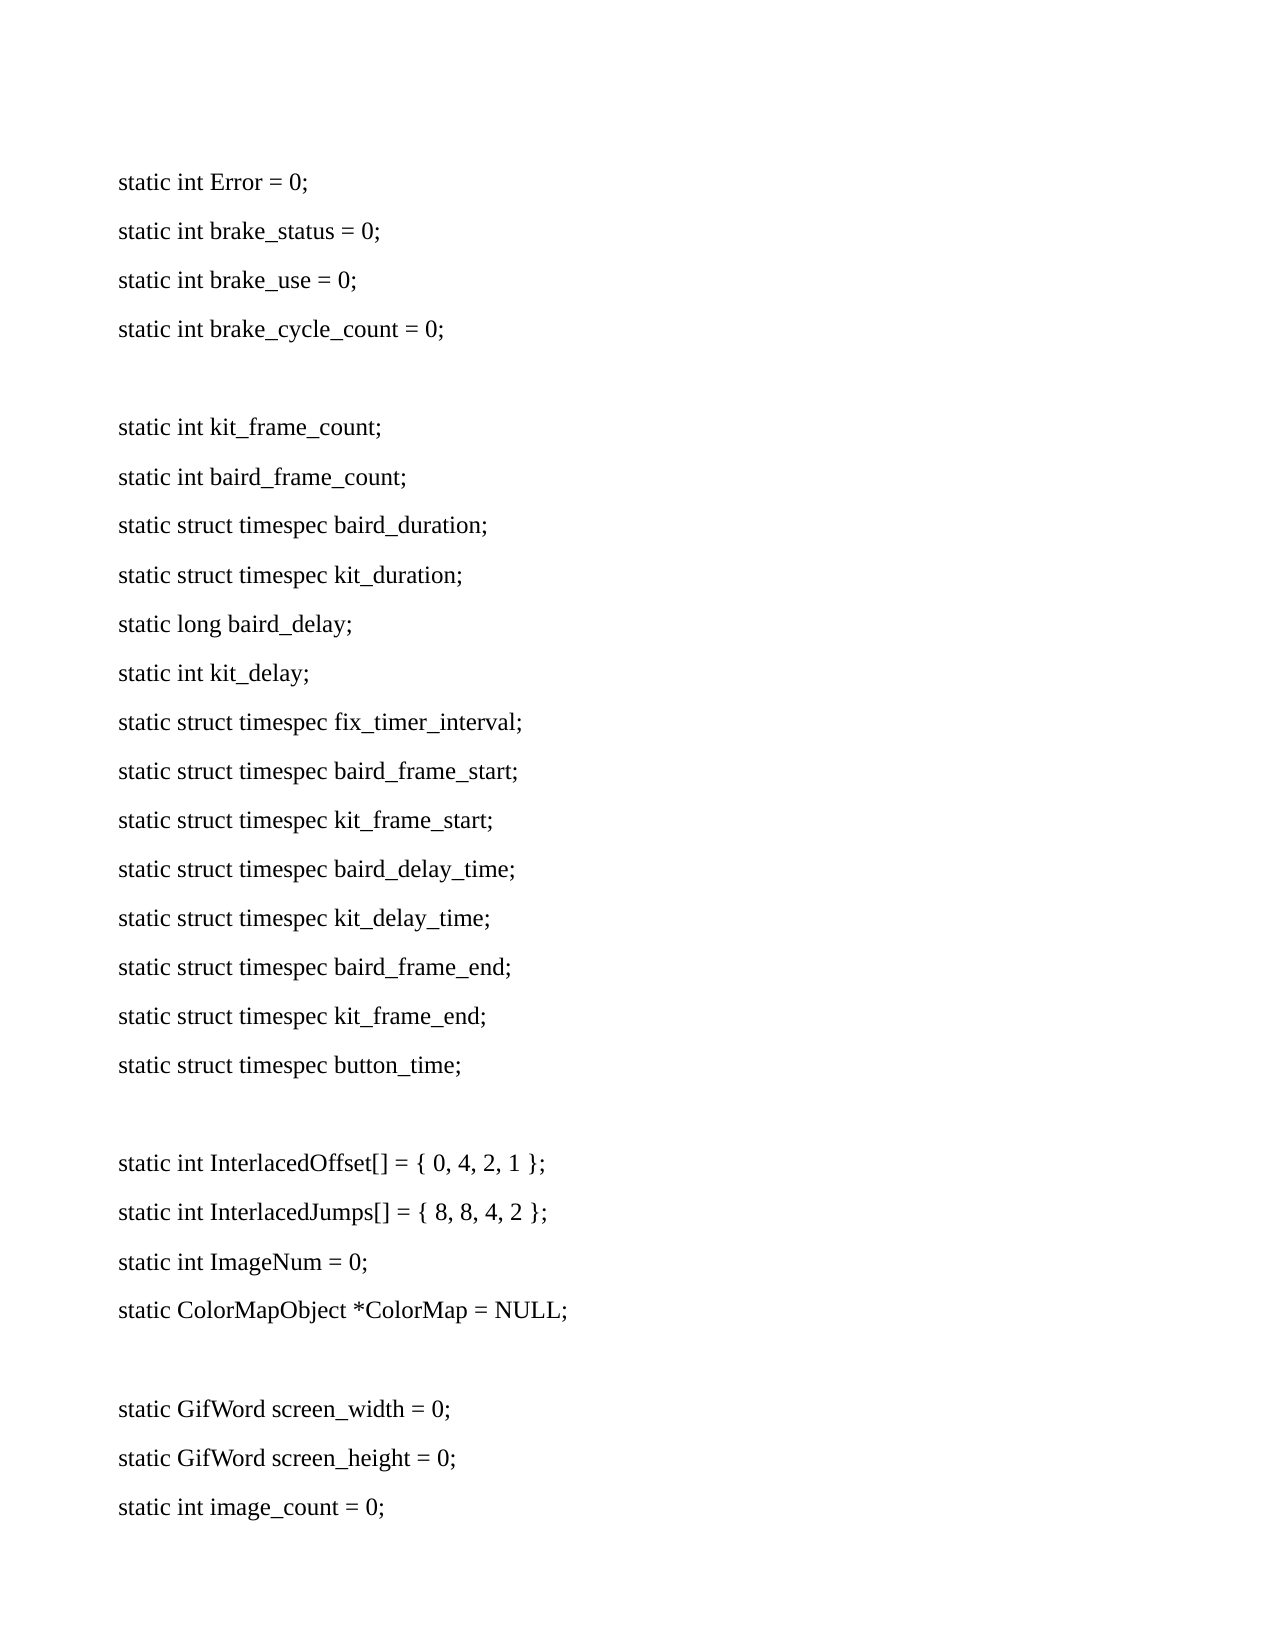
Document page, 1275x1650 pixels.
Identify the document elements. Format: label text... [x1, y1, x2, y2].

text static int ImageNum = 0; [118, 1247, 1157, 1275]
text static struct timespec fix_timer_interval; [118, 707, 1157, 736]
text static int brake_use = 0; [118, 265, 1157, 294]
text static long baird_delay; [118, 609, 1157, 637]
text static int InterlacedJumps[] = { 8, 8, 4, 2 }; [118, 1197, 1157, 1226]
text static struct timespec baird_delay_time; [118, 854, 1157, 883]
text static int brake_status = 0; [118, 216, 1157, 245]
text static int baird_frame_count; [118, 462, 1157, 490]
text static int brake_cycle_count = 0; [118, 314, 1157, 343]
text static ColorMapObject *ColorMap = NULL; [118, 1296, 1157, 1324]
text static GifWord screen_height = 0; [118, 1443, 1157, 1472]
text static int kit_frame_count; [118, 412, 1157, 441]
text static struct timespec baird_frame_start; [118, 756, 1157, 785]
text static int Error = 0; [118, 167, 1157, 196]
text static int image_count = 0; [118, 1492, 1157, 1521]
text static struct timespec baird_duration; [118, 511, 1157, 539]
text static struct timespec button_time; [118, 1050, 1157, 1079]
text static struct timespec kit_duration; [118, 560, 1157, 588]
text static struct timespec kit_delay_time; [118, 903, 1157, 932]
text static int kit_delay; [118, 658, 1157, 687]
text static struct timespec kit_frame_start; [118, 805, 1157, 834]
text static struct timespec baird_frame_end; [118, 952, 1157, 981]
text static GifWord screen_width = 0; [118, 1394, 1157, 1422]
text static struct timespec kit_frame_end; [118, 1001, 1157, 1030]
text static int InterlacedOffset[] = { 0, 4, 2, 1 }; [118, 1148, 1157, 1177]
